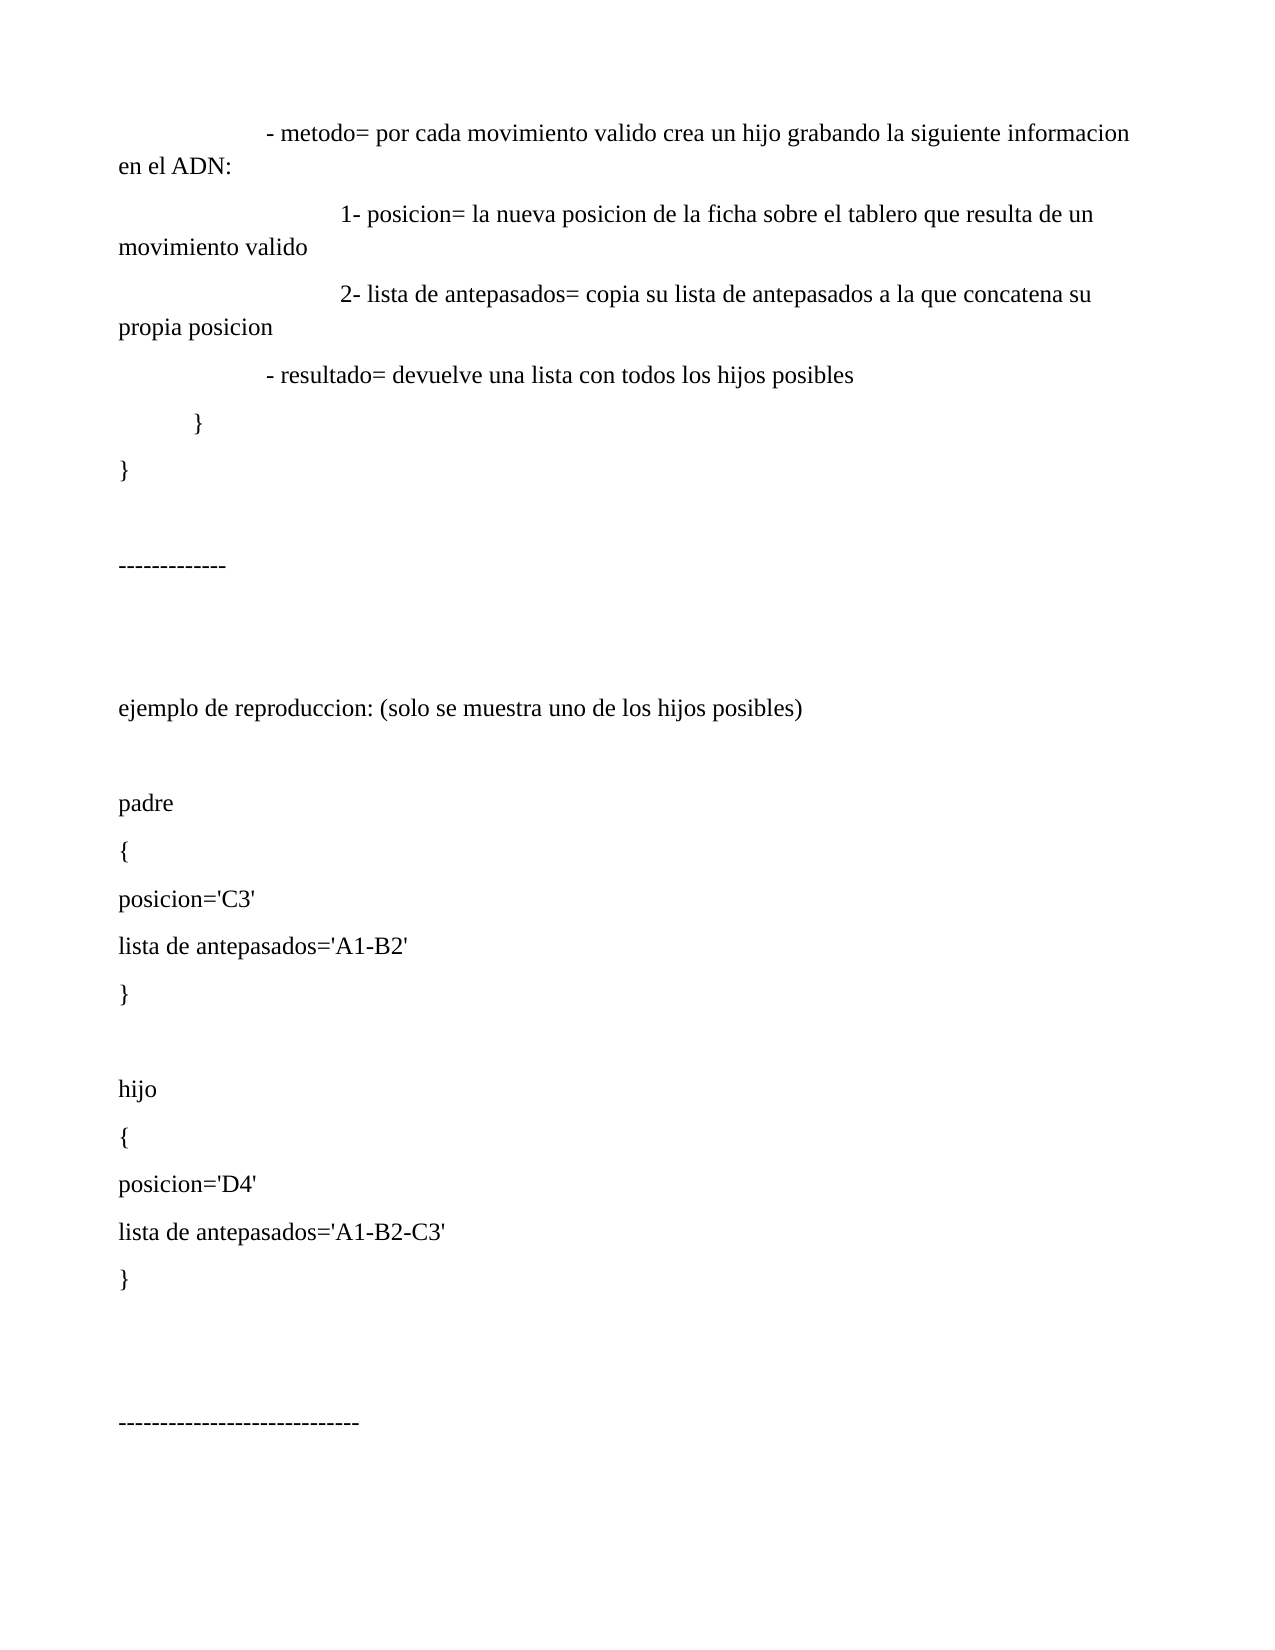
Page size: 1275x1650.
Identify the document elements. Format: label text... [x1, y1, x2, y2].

text ejemplo de reproduccion: (solo se muestra uno de los hijos posibles) [118, 693, 1157, 722]
text } [118, 979, 1157, 1008]
text 2- lista de antepasados= copia su lista de antepasados a la que concatena su propia posicion [118, 279, 1157, 341]
text lista de antepasados='A1-B2' [118, 931, 1157, 960]
text posicion='C3' [118, 884, 1157, 912]
text posicion='D4' [118, 1169, 1157, 1198]
text - resultado= devuelve una lista con todos los hijos posibles [118, 360, 1157, 389]
text ----------------------------- [118, 1407, 1157, 1436]
text } [118, 455, 1157, 484]
text ------------- [118, 550, 1157, 579]
text 1- posicion= la nueva posicion de la ficha sobre el tablero que resulta de un movimiento valido [118, 199, 1157, 261]
text } [118, 408, 1157, 436]
text } [118, 1264, 1157, 1293]
text { [118, 836, 1157, 865]
text padre [118, 788, 1157, 817]
text { [118, 1122, 1157, 1150]
text hijo [118, 1074, 1157, 1103]
text - metodo= por cada movimiento valido crea un hijo grabando la siguiente informacion en el ADN: [118, 118, 1157, 180]
text lista de antepasados='A1-B2-C3' [118, 1217, 1157, 1246]
